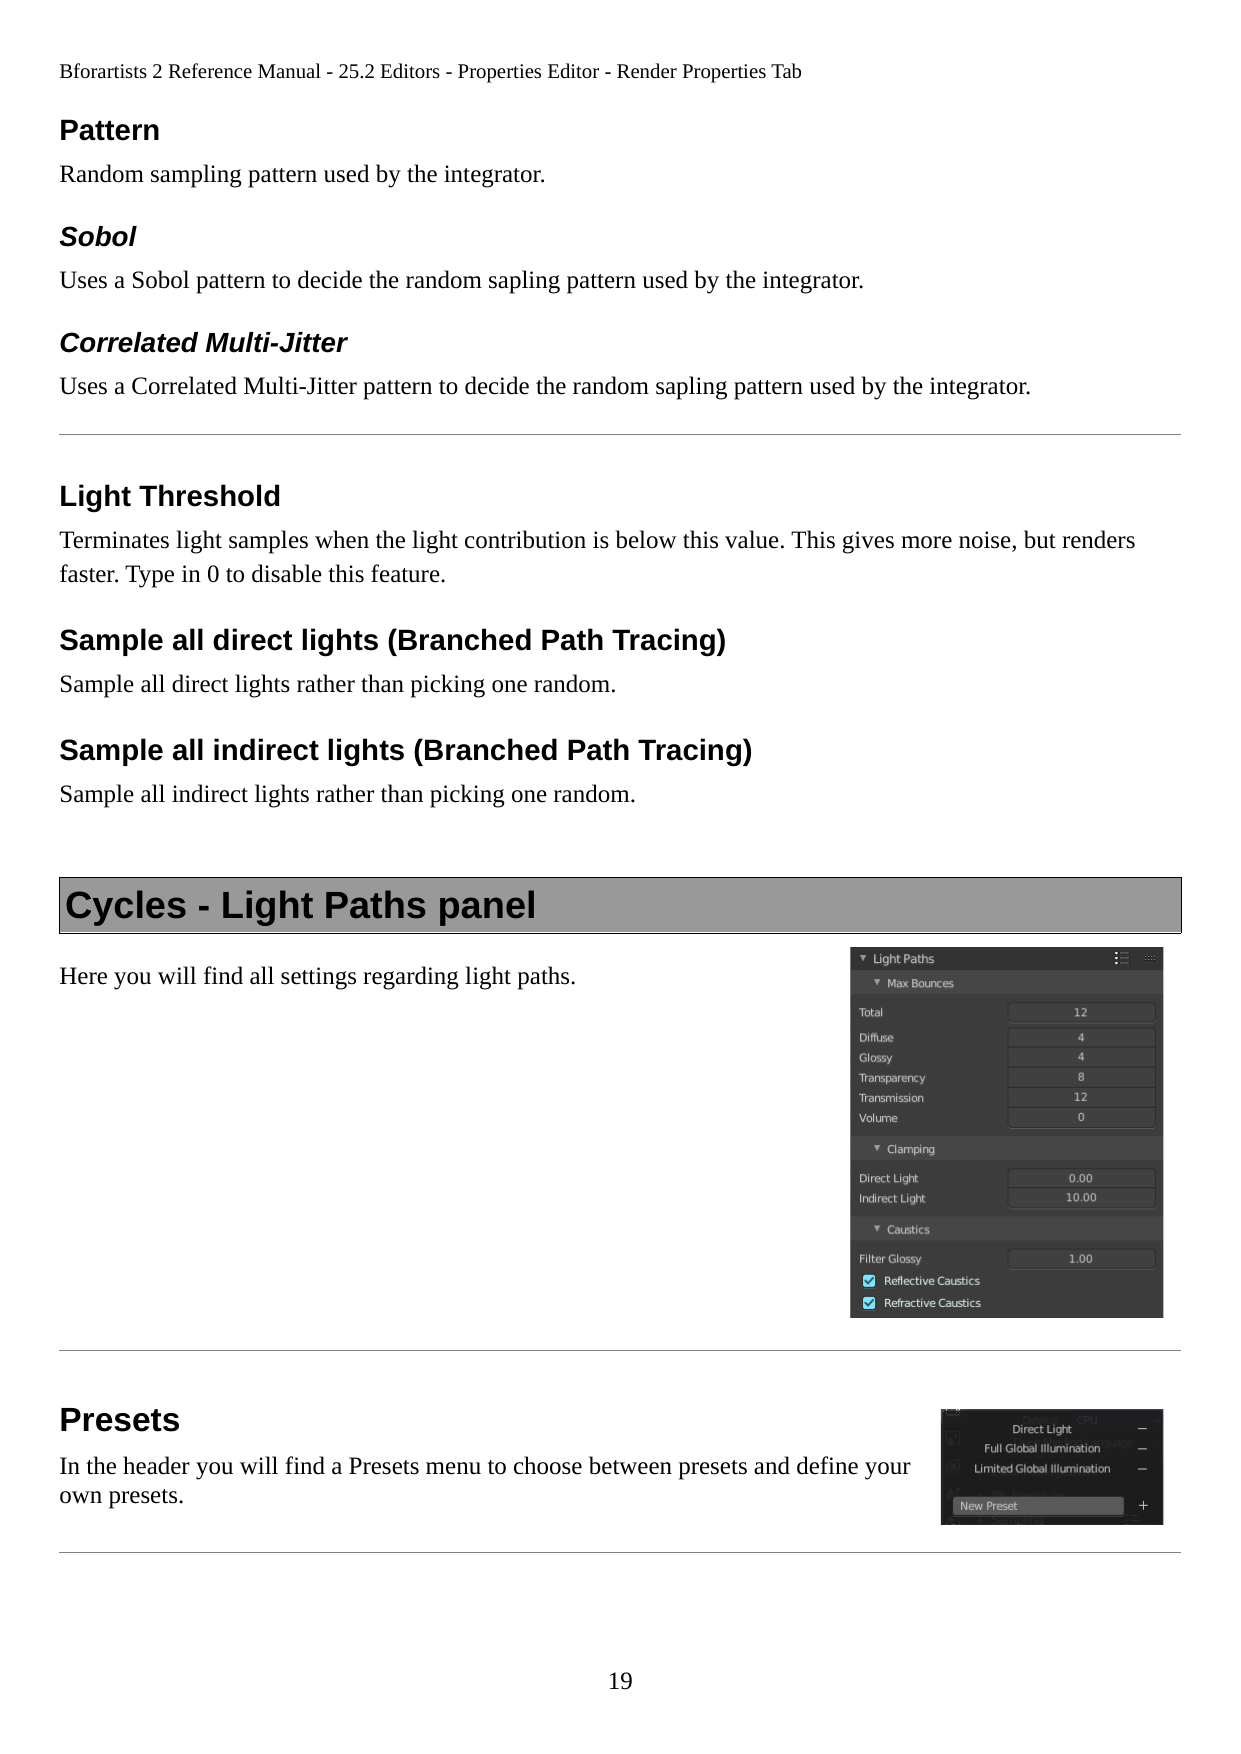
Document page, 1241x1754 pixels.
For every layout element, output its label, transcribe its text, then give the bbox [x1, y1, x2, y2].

subtitle Presets [59, 1400, 1181, 1439]
subtitle Sobol [59, 220, 1181, 252]
subtitle Correlated Multi-Jitter [59, 326, 1181, 358]
text Uses a Correlated Multi-Jitter pattern to decide the random sapling pattern used by the integrator. [59, 371, 1181, 399]
subtitle Light Threshold [59, 478, 1181, 512]
subtitle Sample all direct lights (Branched Path Tracing) [59, 623, 1181, 657]
text Sample all indirect lights rather than picking one random. [59, 779, 1181, 808]
text In the header you will find a Presets menu to choose between presets and define your own presets. [59, 1451, 940, 1509]
text Random sampling pattern used by the integrator. [59, 159, 1181, 188]
picture [850, 947, 1164, 1318]
text Uses a Sobol pattern to decide the random sapling pattern used by the integrator. [59, 265, 1181, 293]
text Terminates light samples when the light contribution is below this value. This gives more noise, but renders faster. Type in 0 to disable this feature. [59, 525, 1181, 588]
subtitle Pattern [59, 113, 1181, 146]
picture [940, 1409, 1164, 1525]
subtitle Sample all indirect lights (Branched Path Tracing) [59, 733, 1181, 767]
text Here you will find all settings regarding light paths. [59, 961, 850, 990]
table_header Cycles - Light Paths panel [60, 878, 1181, 932]
text Sample all direct lights rather than picking one random. [59, 669, 1181, 698]
